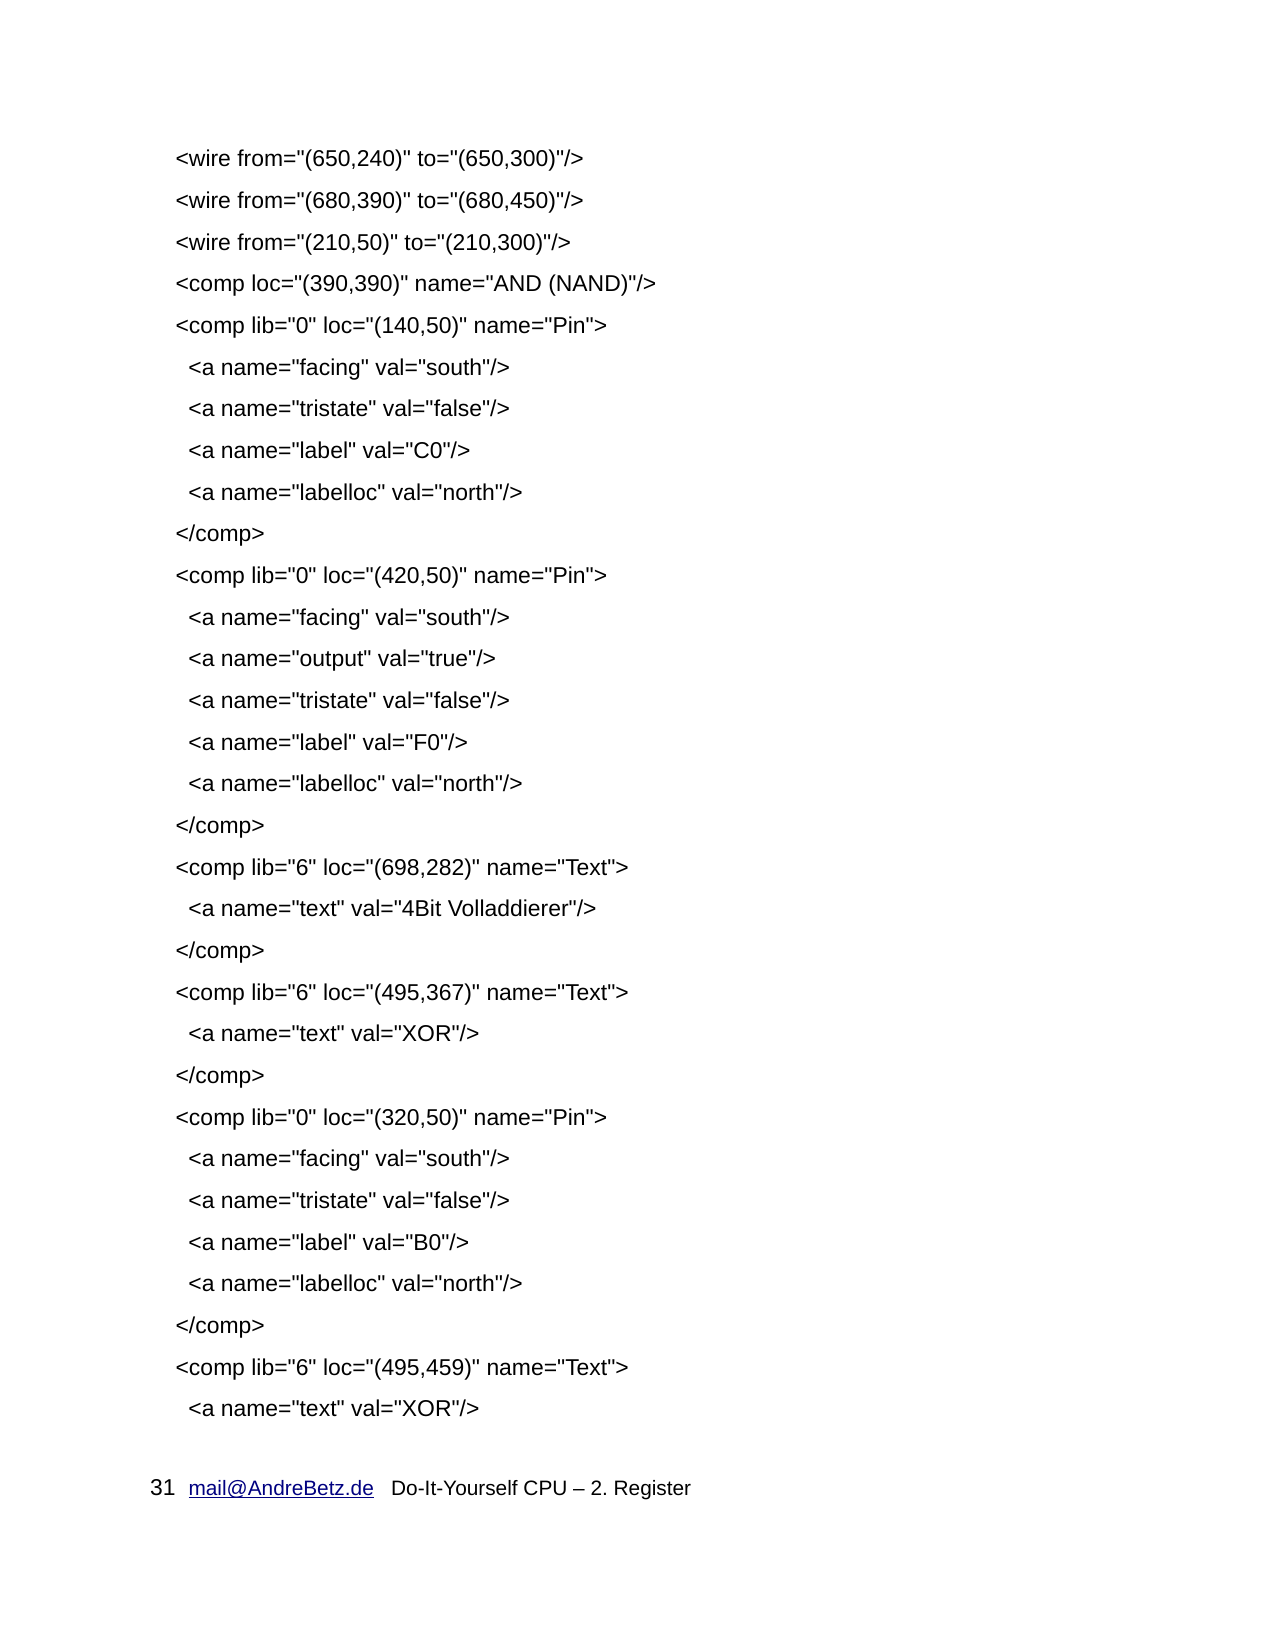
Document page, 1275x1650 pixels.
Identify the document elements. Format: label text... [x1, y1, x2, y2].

text <comp loc="(390,390)" name="AND (NAND)"/> [305, 275, 396, 296]
text <comp lib="0" loc="(420,50)" name="Pin"> [376, 567, 455, 587]
text </comp> [150, 817, 1125, 837]
text <comp lib="0" loc="(140,50)" name="Pin"> [376, 317, 455, 337]
text <wire from="(680,390)" to="(680,450)"/> [307, 192, 399, 212]
text <comp lib="6" loc="(698,282)" name="Text"> [150, 858, 378, 879]
text <wire from="(650,240)" to="(650,300)"/> [460, 150, 552, 171]
text <a name="labelloc" val="north"/> [150, 1275, 1125, 1296]
text <a name="text" val="XOR"/> [150, 1400, 1125, 1421]
text <a name="tristate" val="false"/> [150, 1192, 1125, 1212]
text <wire from="(650,240)" to="(650,300)"/> [550, 150, 1125, 171]
text <a name="text" val="4Bit Volladdierer"/> [150, 900, 1125, 921]
text <a name="tristate" val="false"/> [150, 400, 1125, 421]
text <comp lib="6" loc="(495,459)" name="Text"> [466, 1358, 1125, 1379]
text <wire from="(210,50)" to="(210,300)"/> [384, 233, 450, 254]
text <wire from="(210,50)" to="(210,300)"/> [448, 233, 539, 254]
text <comp lib="6" loc="(495,367)" name="Text"> [376, 983, 468, 1004]
text <a name="text" val="XOR"/> [150, 1025, 1125, 1046]
text <comp loc="(390,390)" name="AND (NAND)"/> [150, 275, 307, 296]
text <wire from="(210,50)" to="(210,300)"/> [537, 233, 1125, 254]
text <comp lib="0" loc="(420,50)" name="Pin"> [150, 567, 378, 587]
text <comp lib="0" loc="(140,50)" name="Pin"> [454, 317, 1125, 337]
text <comp lib="0" loc="(320,50)" name="Pin"> [453, 1108, 1125, 1129]
text <a name="facing" val="south"/> [150, 1150, 1125, 1171]
text <a name="label" val="B0"/> [150, 1233, 1125, 1254]
text <wire from="(650,240)" to="(650,300)"/> [307, 150, 399, 171]
text <wire from="(210,50)" to="(210,300)"/> [307, 233, 386, 254]
text <comp lib="6" loc="(495,367)" name="Text"> [466, 983, 1125, 1004]
text <comp lib="6" loc="(495,367)" name="Text"> [150, 983, 378, 1004]
text <comp lib="0" loc="(140,50)" name="Pin"> [150, 317, 378, 337]
text <comp lib="0" loc="(320,50)" name="Pin"> [150, 1108, 378, 1129]
text <wire from="(680,390)" to="(680,450)"/> [398, 192, 462, 212]
text <a name="label" val="C0"/> [150, 442, 1125, 462]
text <comp lib="6" loc="(495,459)" name="Text"> [150, 1358, 378, 1379]
text <a name="output" val="true"/> [150, 650, 1125, 671]
text <wire from="(680,390)" to="(680,450)"/> [460, 192, 552, 212]
text <wire from="(680,390)" to="(680,450)"/> [150, 192, 309, 212]
text <a name="labelloc" val="north"/> [150, 483, 1125, 504]
text </comp> [150, 525, 1125, 546]
text <a name="facing" val="south"/> [150, 608, 1125, 629]
text <a name="facing" val="south"/> [150, 358, 1125, 379]
text <comp lib="0" loc="(320,50)" name="Pin"> [376, 1108, 455, 1129]
text </comp> [150, 1317, 1125, 1337]
text <comp lib="6" loc="(698,282)" name="Text"> [376, 858, 468, 879]
text <comp loc="(390,390)" name="AND (NAND)"/> [622, 275, 1125, 296]
text <comp lib="0" loc="(420,50)" name="Pin"> [454, 567, 1125, 587]
text </comp> [150, 942, 1125, 962]
text <a name="tristate" val="false"/> [150, 692, 1125, 712]
text <a name="labelloc" val="north"/> [150, 775, 1125, 796]
text <comp loc="(390,390)" name="AND (NAND)"/> [551, 275, 624, 296]
text <comp loc="(390,390)" name="AND (NAND)"/> [394, 275, 553, 296]
text <comp lib="6" loc="(698,282)" name="Text"> [466, 858, 1125, 879]
text <comp lib="6" loc="(495,459)" name="Text"> [376, 1358, 468, 1379]
text <a name="label" val="F0"/> [150, 733, 1125, 754]
text <wire from="(680,390)" to="(680,450)"/> [551, 192, 1125, 212]
text <wire from="(650,240)" to="(650,300)"/> [397, 150, 462, 171]
text <wire from="(210,50)" to="(210,300)"/> [150, 233, 309, 254]
text </comp> [150, 1067, 1125, 1087]
text <wire from="(650,240)" to="(650,300)"/> [150, 150, 309, 171]
